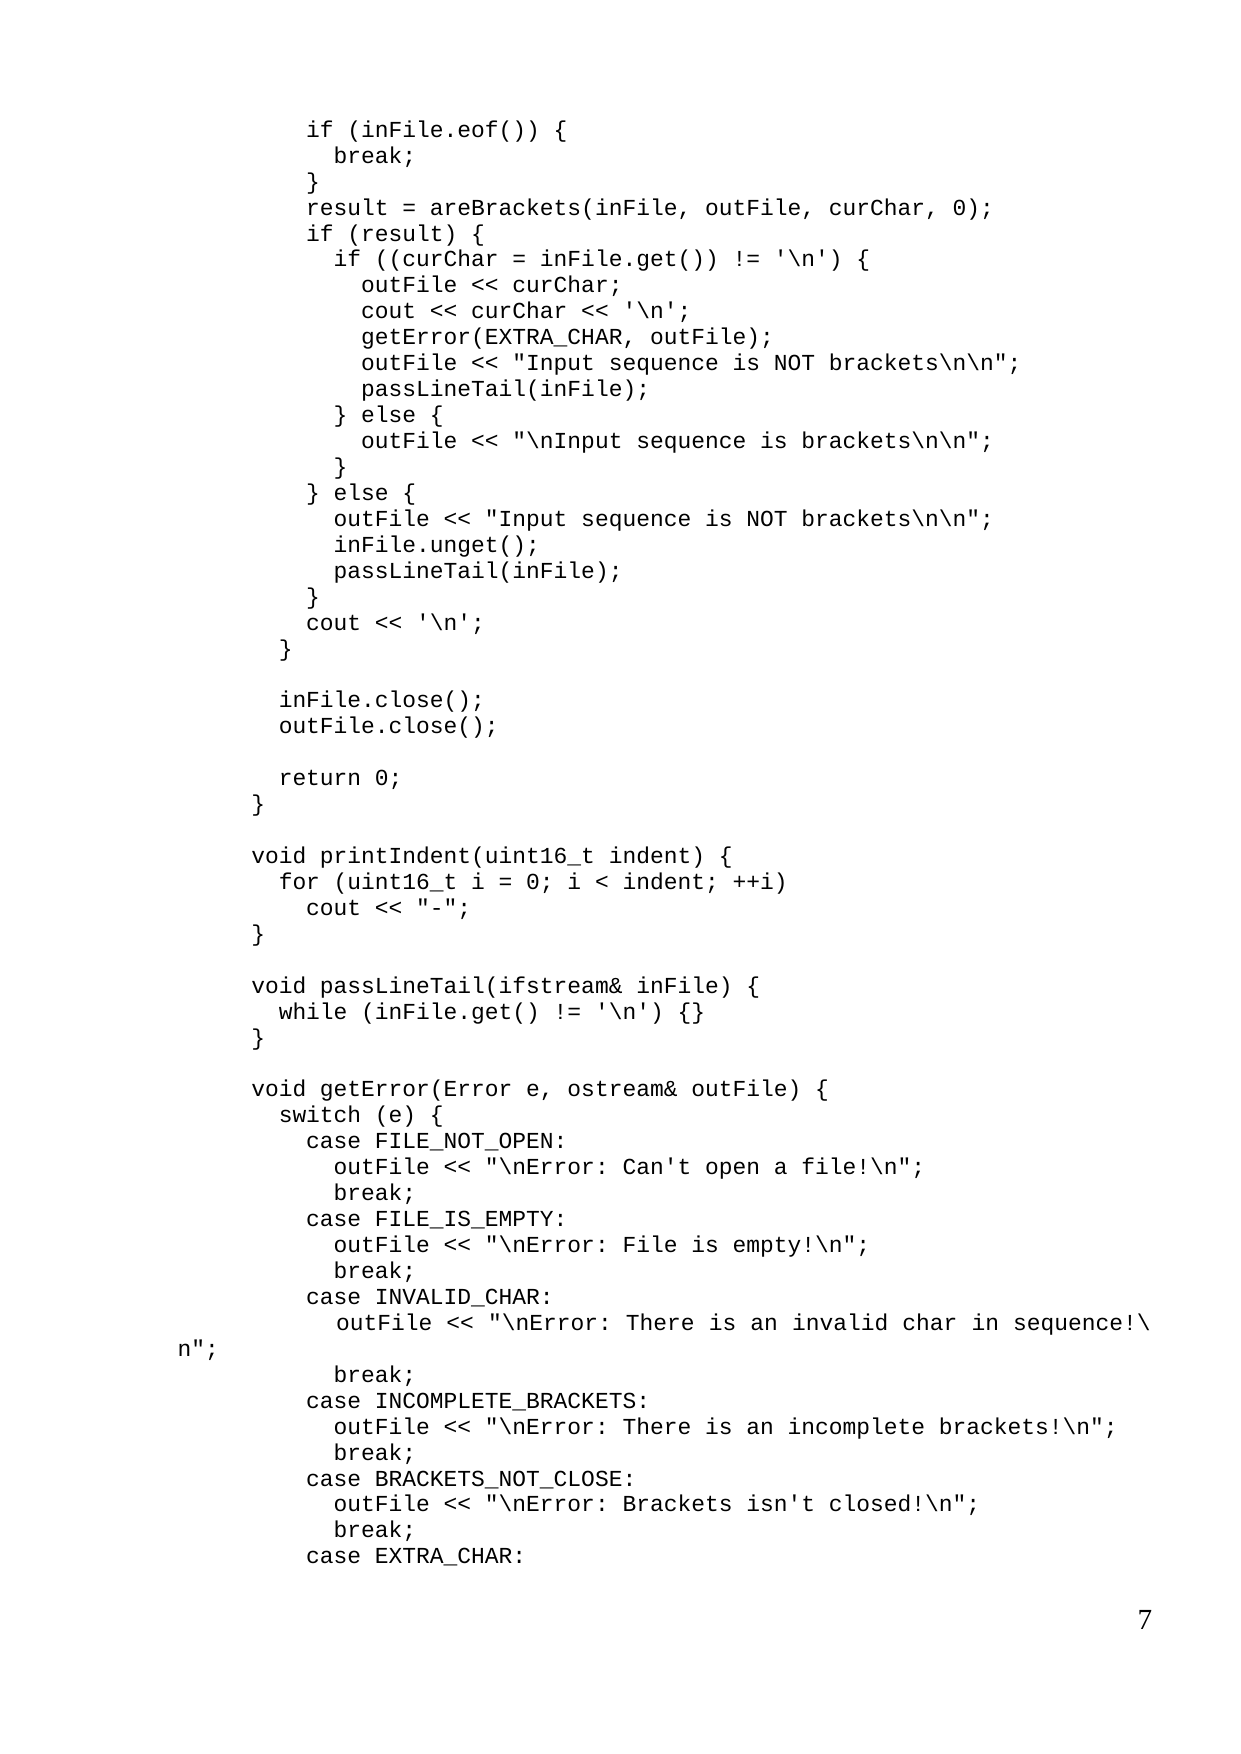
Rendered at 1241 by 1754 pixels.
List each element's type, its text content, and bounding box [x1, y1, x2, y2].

text } [177, 1026, 1152, 1052]
text } else { [177, 403, 1152, 429]
text case FILE_IS_EMPTY: [177, 1207, 1152, 1233]
text for (uint16_t i = 0; i < indent; ++i) [177, 870, 1152, 896]
text } [177, 792, 1152, 818]
text } else { [177, 481, 1152, 507]
text outFile << "\nInput sequence is brackets\n\n"; [177, 429, 1152, 455]
text outFile << "Input sequence is NOT brackets\n\n"; [177, 352, 1152, 377]
text } [177, 170, 1152, 196]
text void passLineTail(ifstream& inFile) { [177, 974, 1152, 1000]
text case INVALID_CHAR: [177, 1285, 1152, 1311]
text if (inFile.eof()) { [177, 118, 1152, 144]
text break; [177, 1363, 1152, 1389]
text case EXTRA_CHAR: [177, 1545, 1152, 1571]
text inFile.unget(); [177, 533, 1152, 559]
text return 0; [177, 767, 1152, 792]
text case BRACKETS_NOT_CLOSE: [177, 1467, 1152, 1493]
text } [177, 637, 1152, 663]
text cout << "-"; [177, 896, 1152, 922]
text break; [177, 144, 1152, 170]
text getError(EXTRA_CHAR, outFile); [177, 326, 1152, 352]
text result = areBrackets(inFile, outFile, curChar, 0); [177, 196, 1152, 222]
text } [177, 585, 1152, 611]
text void printIndent(uint16_t indent) { [177, 844, 1152, 870]
text break; [177, 1441, 1152, 1467]
text cout << '\n'; [177, 611, 1152, 637]
text } [177, 455, 1152, 481]
text cout << curChar << '\n'; [177, 300, 1152, 326]
text inFile.close(); [177, 689, 1152, 715]
text outFile << "\nError: Brackets isn't closed!\n"; [177, 1493, 1152, 1519]
text outFile << curChar; [177, 274, 1152, 300]
text void getError(Error e, ostream& outFile) { [177, 1078, 1152, 1104]
text break; [177, 1182, 1152, 1207]
text break; [177, 1259, 1152, 1285]
text outFile << "Input sequence is NOT brackets\n\n"; [177, 507, 1152, 533]
text switch (e) { [177, 1104, 1152, 1130]
text outFile << "\nError: There is an incomplete brackets!\n"; [177, 1415, 1152, 1441]
text outFile << "\nError: File is empty!\n"; [177, 1233, 1152, 1259]
text outFile << "\nError: There is an invalid char in sequence!\n"; [177, 1311, 1152, 1363]
text case FILE_NOT_OPEN: [177, 1130, 1152, 1156]
text passLineTail(inFile); [177, 377, 1152, 403]
text outFile.close(); [177, 715, 1152, 741]
text outFile << "\nError: Can't open a file!\n"; [177, 1156, 1152, 1182]
text passLineTail(inFile); [177, 559, 1152, 585]
text if ((curChar = inFile.get()) != '\n') { [177, 248, 1152, 274]
text } [177, 922, 1152, 948]
text case INCOMPLETE_BRACKETS: [177, 1389, 1152, 1415]
text if (result) { [177, 222, 1152, 248]
text while (inFile.get() != '\n') {} [177, 1000, 1152, 1026]
text break; [177, 1519, 1152, 1545]
